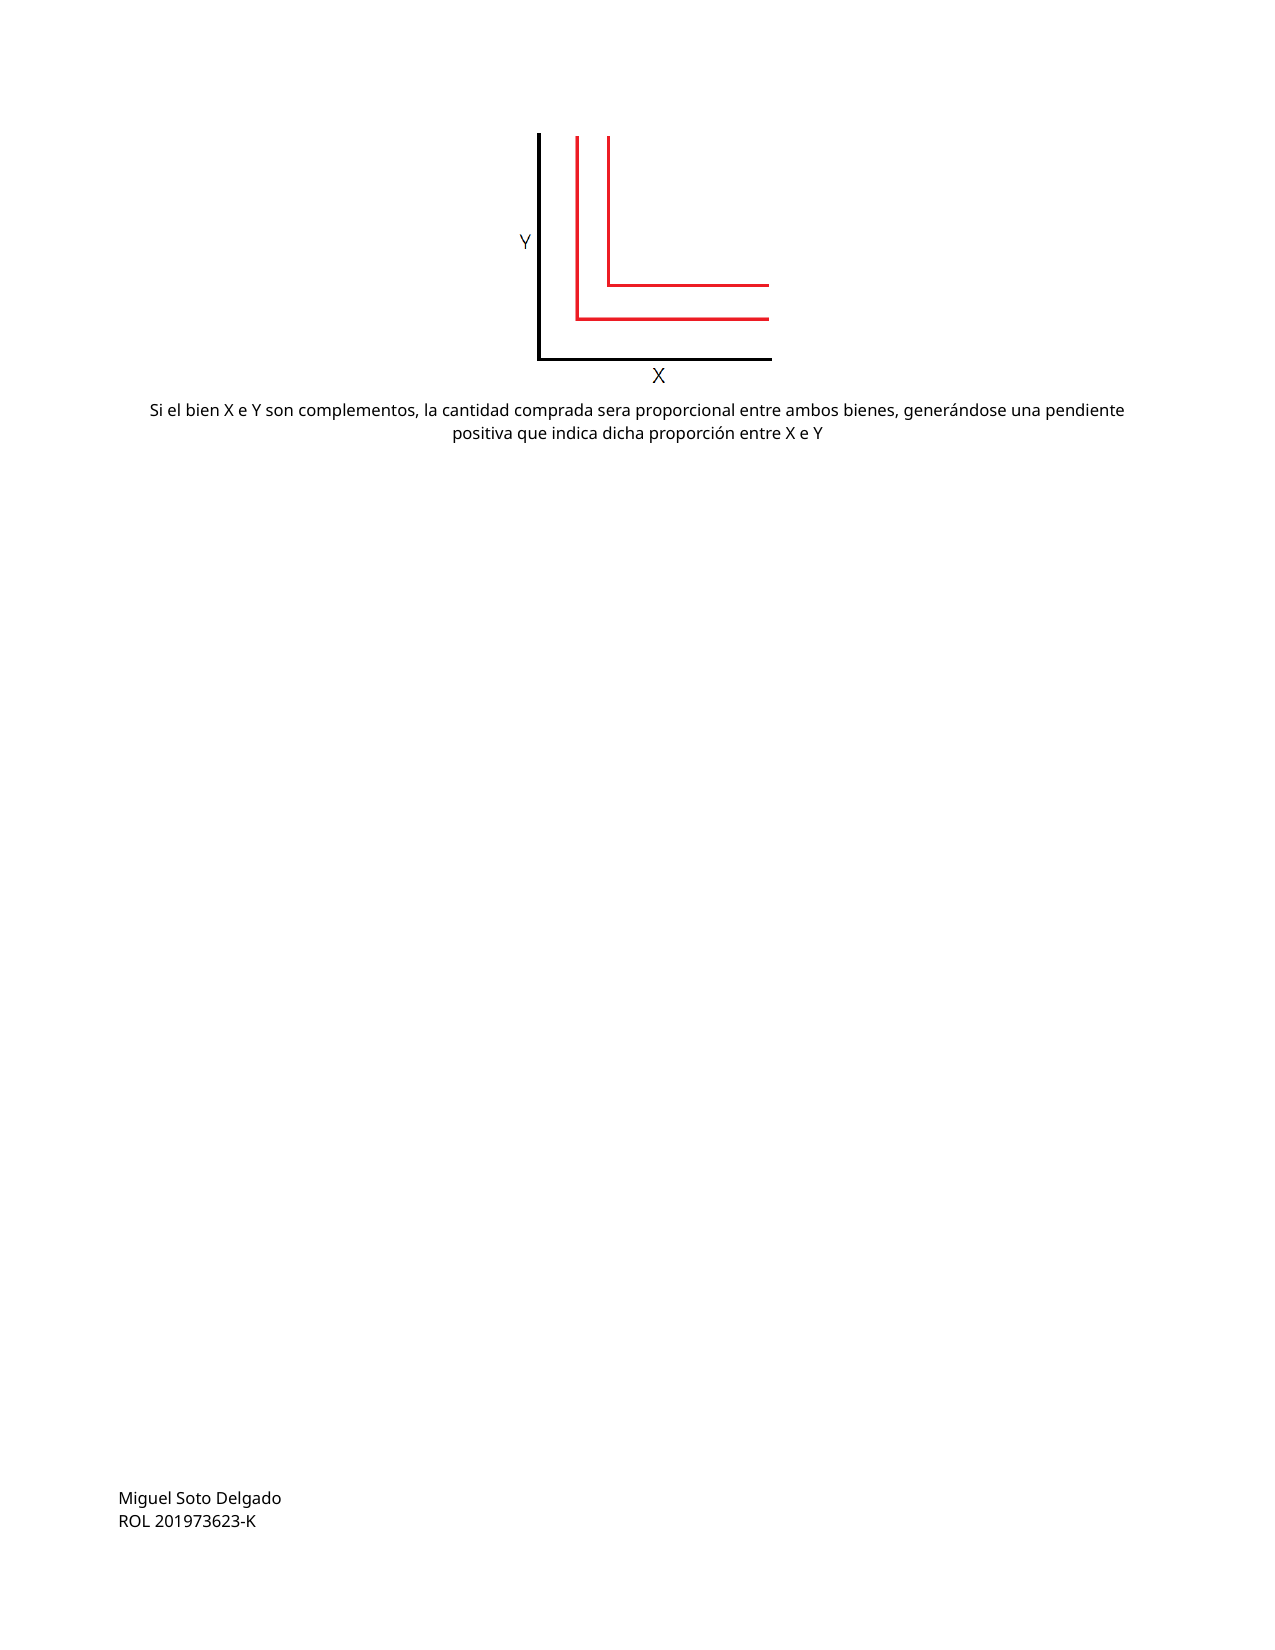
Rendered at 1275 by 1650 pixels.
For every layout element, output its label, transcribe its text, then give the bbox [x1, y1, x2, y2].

picture [507, 122, 785, 399]
text Si el bien X e Y son complementos, la cantidad comprada sera proporcional entre ambos bienes, generándose una pendiente positiva que indica dicha proporción entre X e Y [118, 118, 1157, 444]
